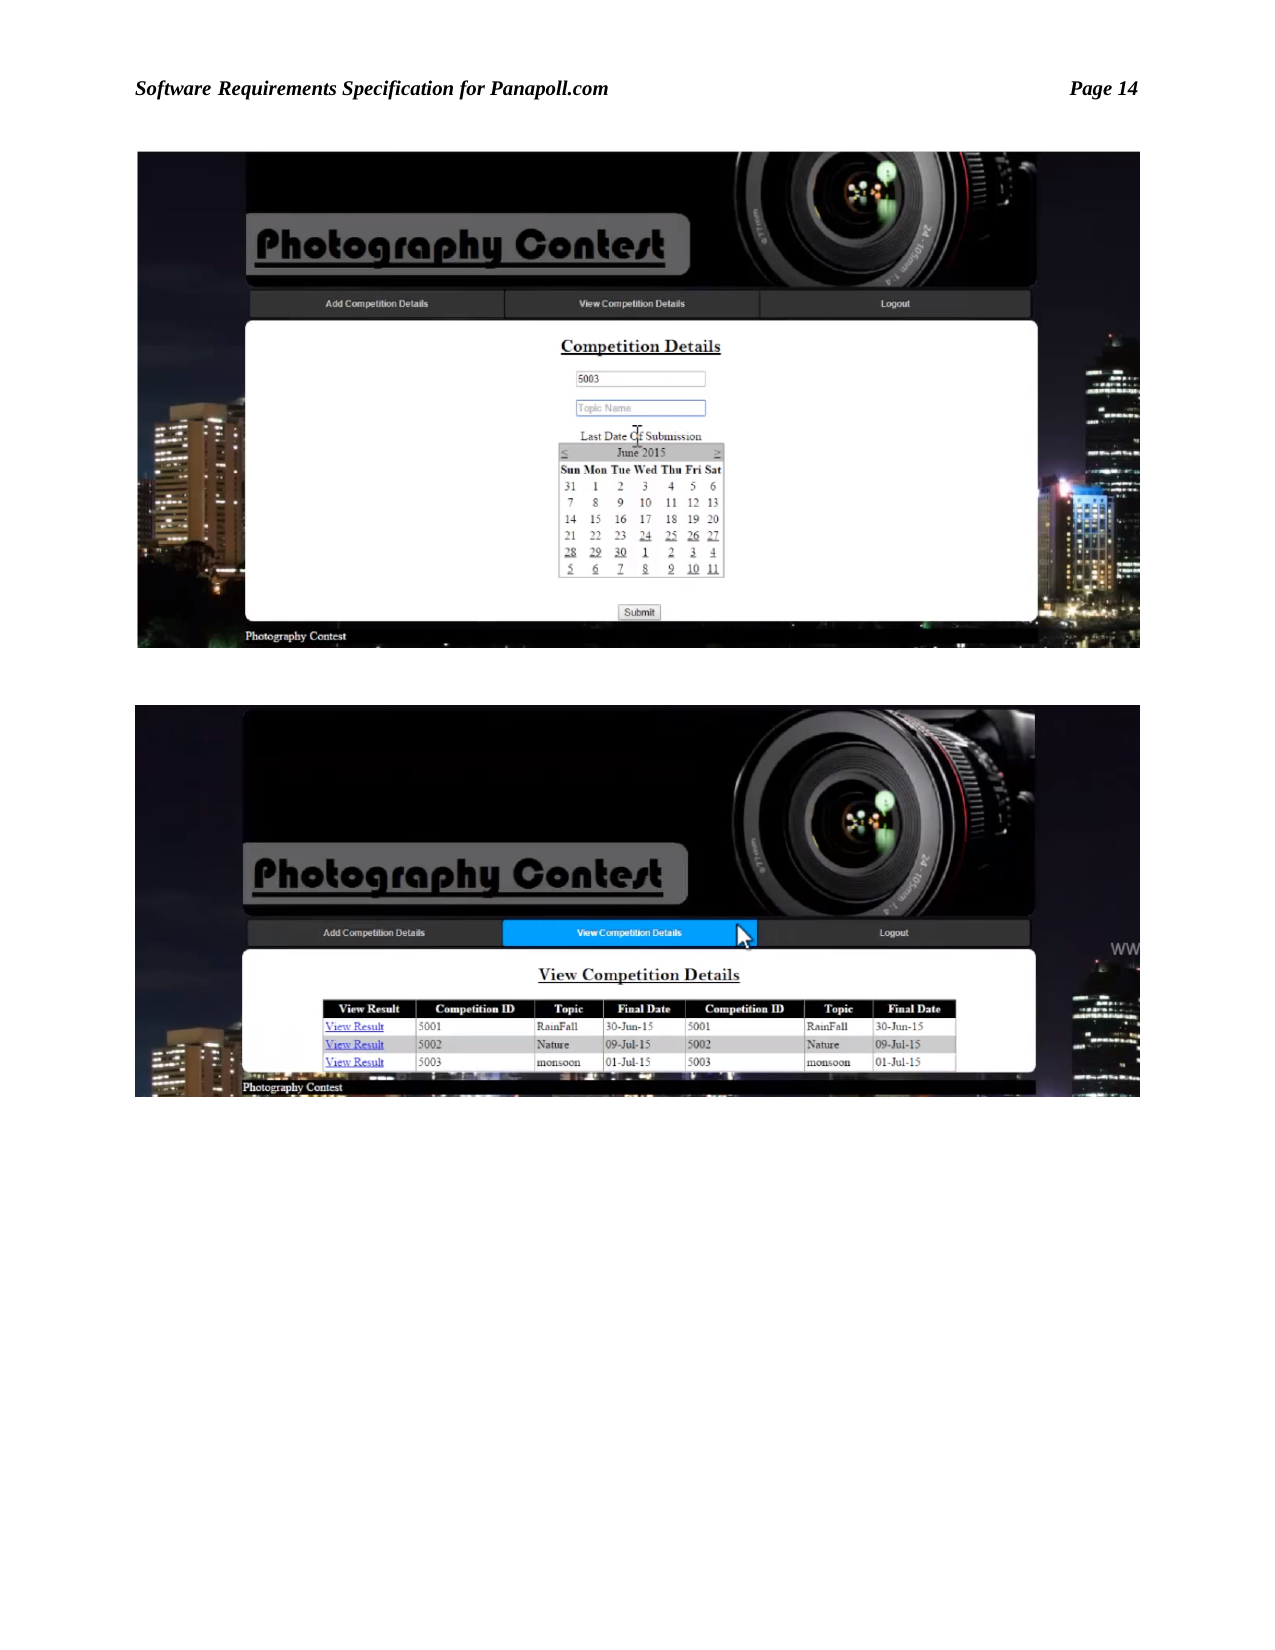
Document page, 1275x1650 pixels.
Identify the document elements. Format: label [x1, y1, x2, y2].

picture [135, 705, 1140, 1097]
picture [135, 150, 1140, 648]
